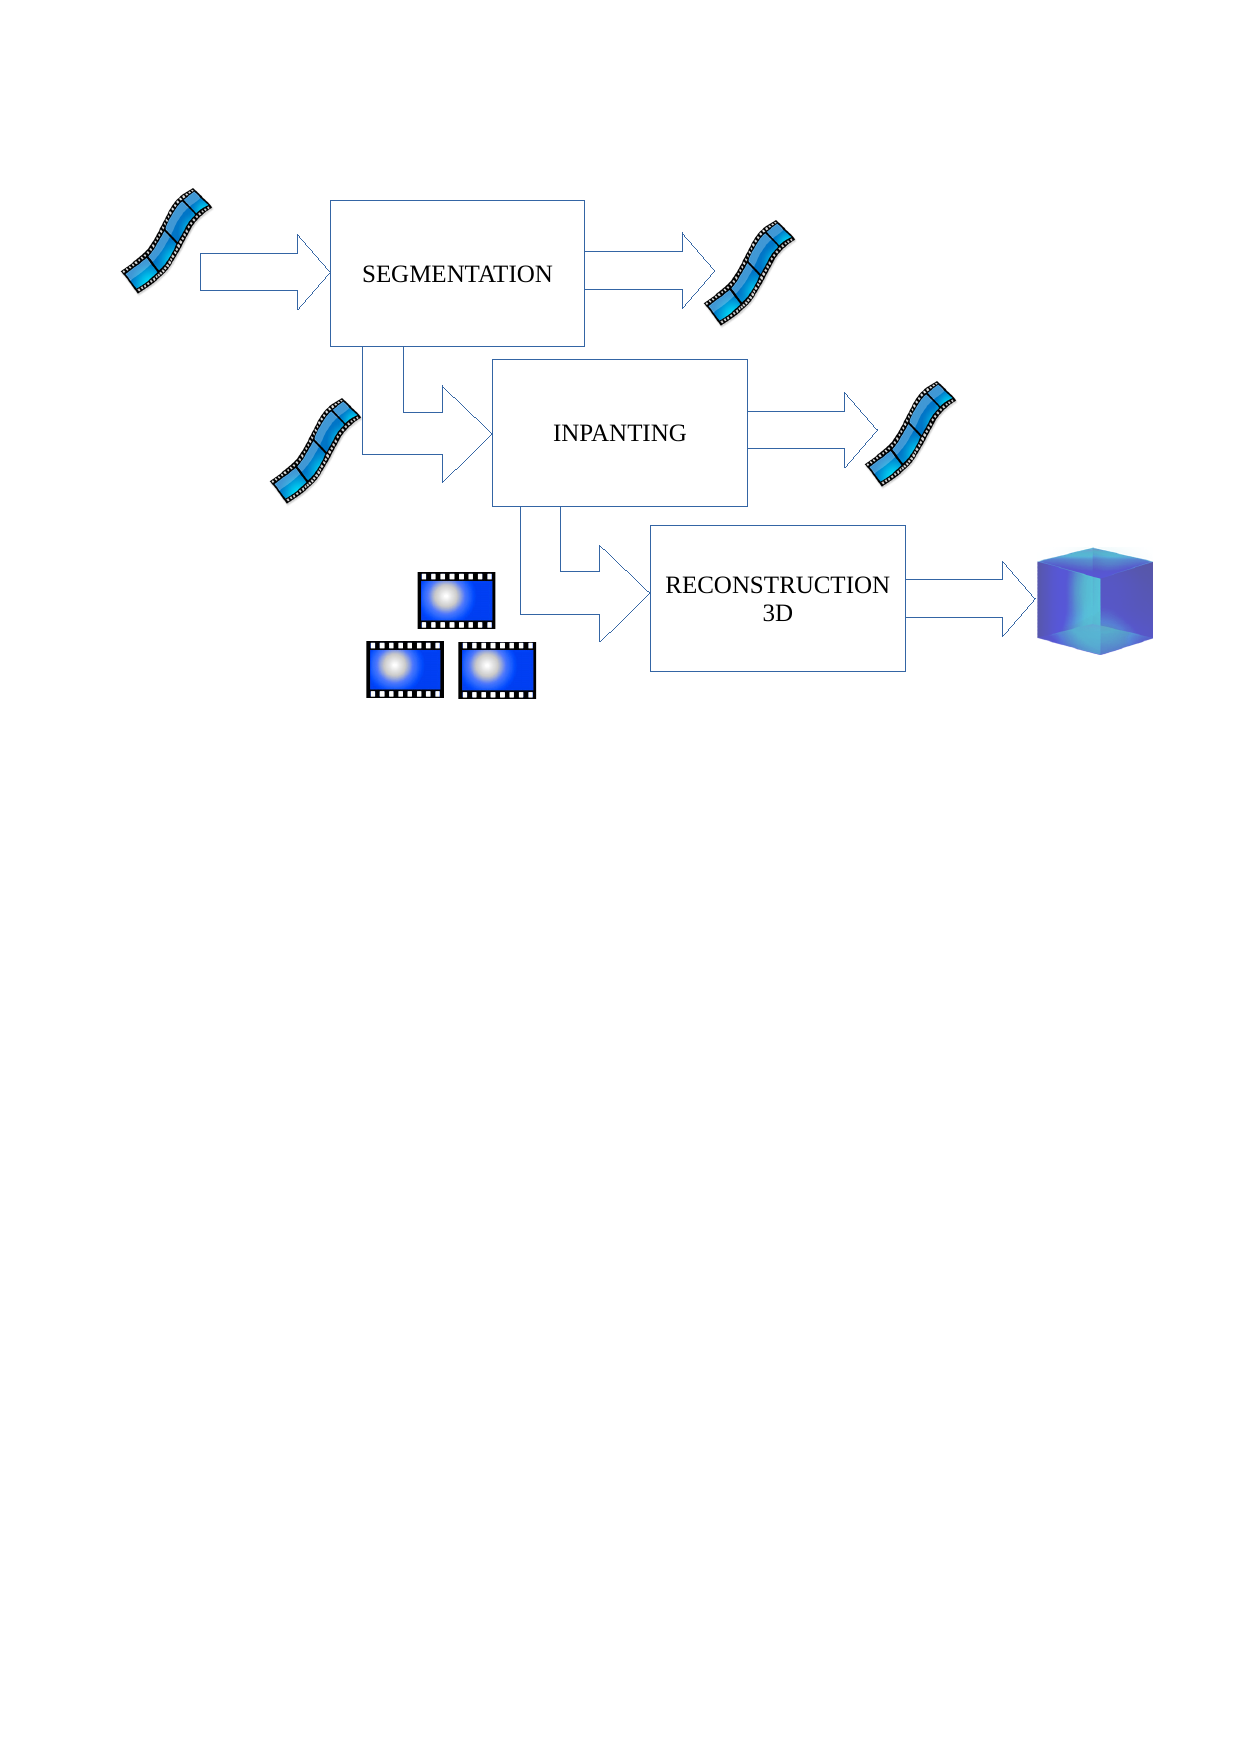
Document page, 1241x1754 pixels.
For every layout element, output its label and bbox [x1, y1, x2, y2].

picture [1037, 547, 1153, 655]
picture [116, 187, 215, 298]
picture [699, 219, 797, 331]
picture [458, 642, 537, 699]
picture [860, 380, 959, 491]
picture [417, 572, 496, 629]
picture [265, 397, 363, 508]
picture [366, 641, 444, 698]
